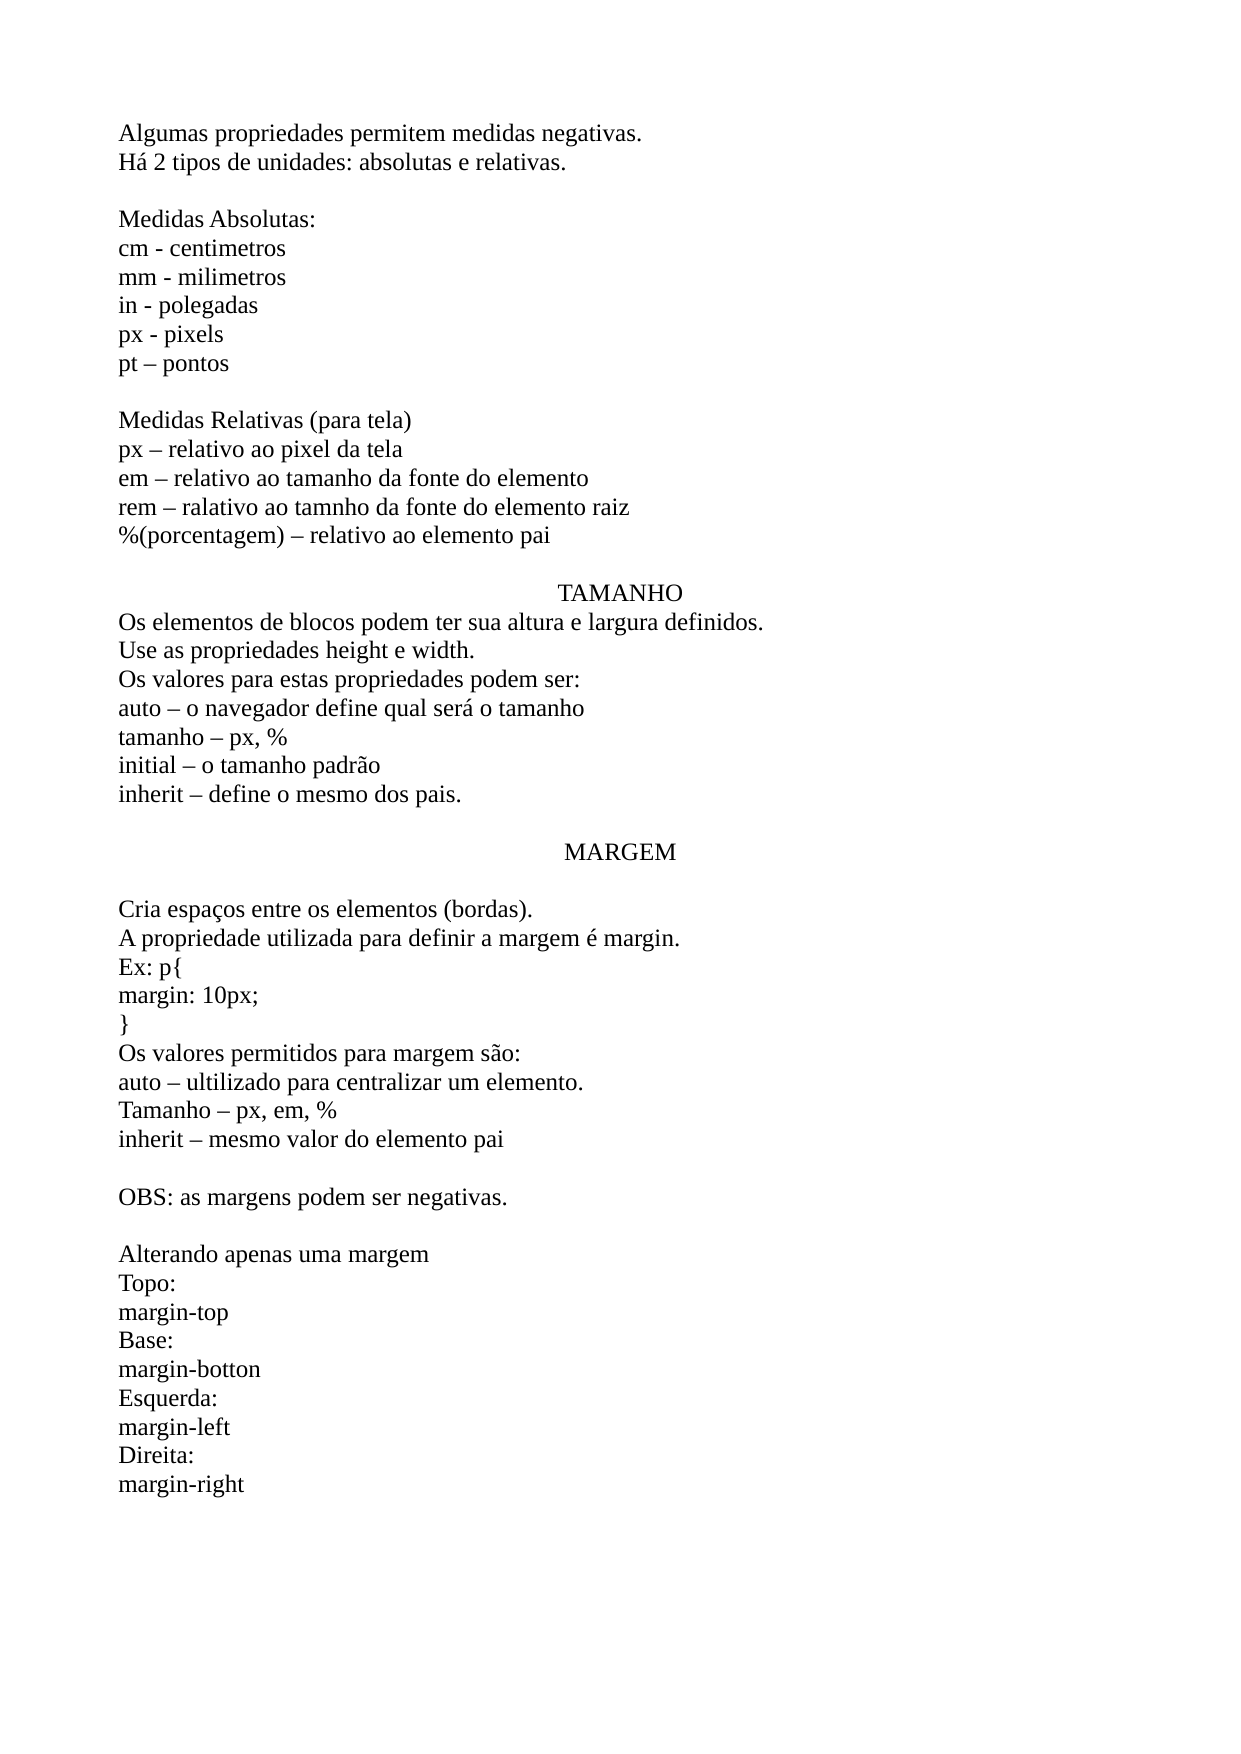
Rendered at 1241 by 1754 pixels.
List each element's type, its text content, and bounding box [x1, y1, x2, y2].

text Ex: p{ [118, 952, 1122, 981]
text A propriedade utilizada para definir a margem é margin. [118, 923, 1122, 952]
text px - pixels [118, 319, 1122, 348]
text auto – ultilizado para centralizar um elemento. [118, 1067, 1122, 1096]
text Base: [118, 1326, 1122, 1354]
text in - polegadas [118, 291, 1122, 319]
text em – relativo ao tamanho da fonte do elemento [118, 463, 1122, 492]
text margin-right [118, 1469, 1122, 1498]
text Alterando apenas uma margem [118, 1239, 1122, 1268]
text margin-botton [118, 1354, 1122, 1383]
text cm - centimetros [118, 233, 1122, 262]
text inherit – mesmo valor do elemento pai [118, 1124, 1122, 1153]
text MARGEM [118, 837, 1122, 866]
text initial – o tamanho padrão [118, 751, 1122, 779]
text %(porcentagem) – relativo ao elemento pai [118, 521, 1122, 549]
text TAMANHO [118, 578, 1122, 607]
text margin-left [118, 1412, 1122, 1441]
text rem – ralativo ao tamnho da fonte do elemento raiz [118, 492, 1122, 521]
text inherit – define o mesmo dos pais. [118, 779, 1122, 808]
text auto – o navegador define qual será o tamanho [118, 693, 1122, 722]
text Medidas Absolutas: [118, 204, 1122, 233]
text Cria espaços entre os elementos (bordas). [118, 894, 1122, 923]
text Os valores para estas propriedades podem ser: [118, 664, 1122, 693]
text OBS: as margens podem ser negativas. [118, 1182, 1122, 1211]
text px – relativo ao pixel da tela [118, 434, 1122, 463]
text Medidas Relativas (para tela) [118, 406, 1122, 434]
text Algumas propriedades permitem medidas negativas. [118, 118, 1122, 147]
text margin-top [118, 1297, 1122, 1326]
text Topo: [118, 1268, 1122, 1297]
text Os elementos de blocos podem ter sua altura e largura definidos. [118, 607, 1122, 636]
text tamanho – px, % [118, 722, 1122, 751]
text Use as propriedades height e width. [118, 636, 1122, 664]
text Há 2 tipos de unidades: absolutas e relativas. [118, 147, 1122, 176]
text Os valores permitidos para margem são: [118, 1038, 1122, 1067]
text pt – pontos [118, 348, 1122, 377]
text Direita: [118, 1441, 1122, 1469]
text Esquerda: [118, 1383, 1122, 1412]
text mm - milimetros [118, 262, 1122, 291]
text } [118, 1009, 1122, 1038]
text margin: 10px; [118, 981, 1122, 1009]
text Tamanho – px, em, % [118, 1096, 1122, 1124]
